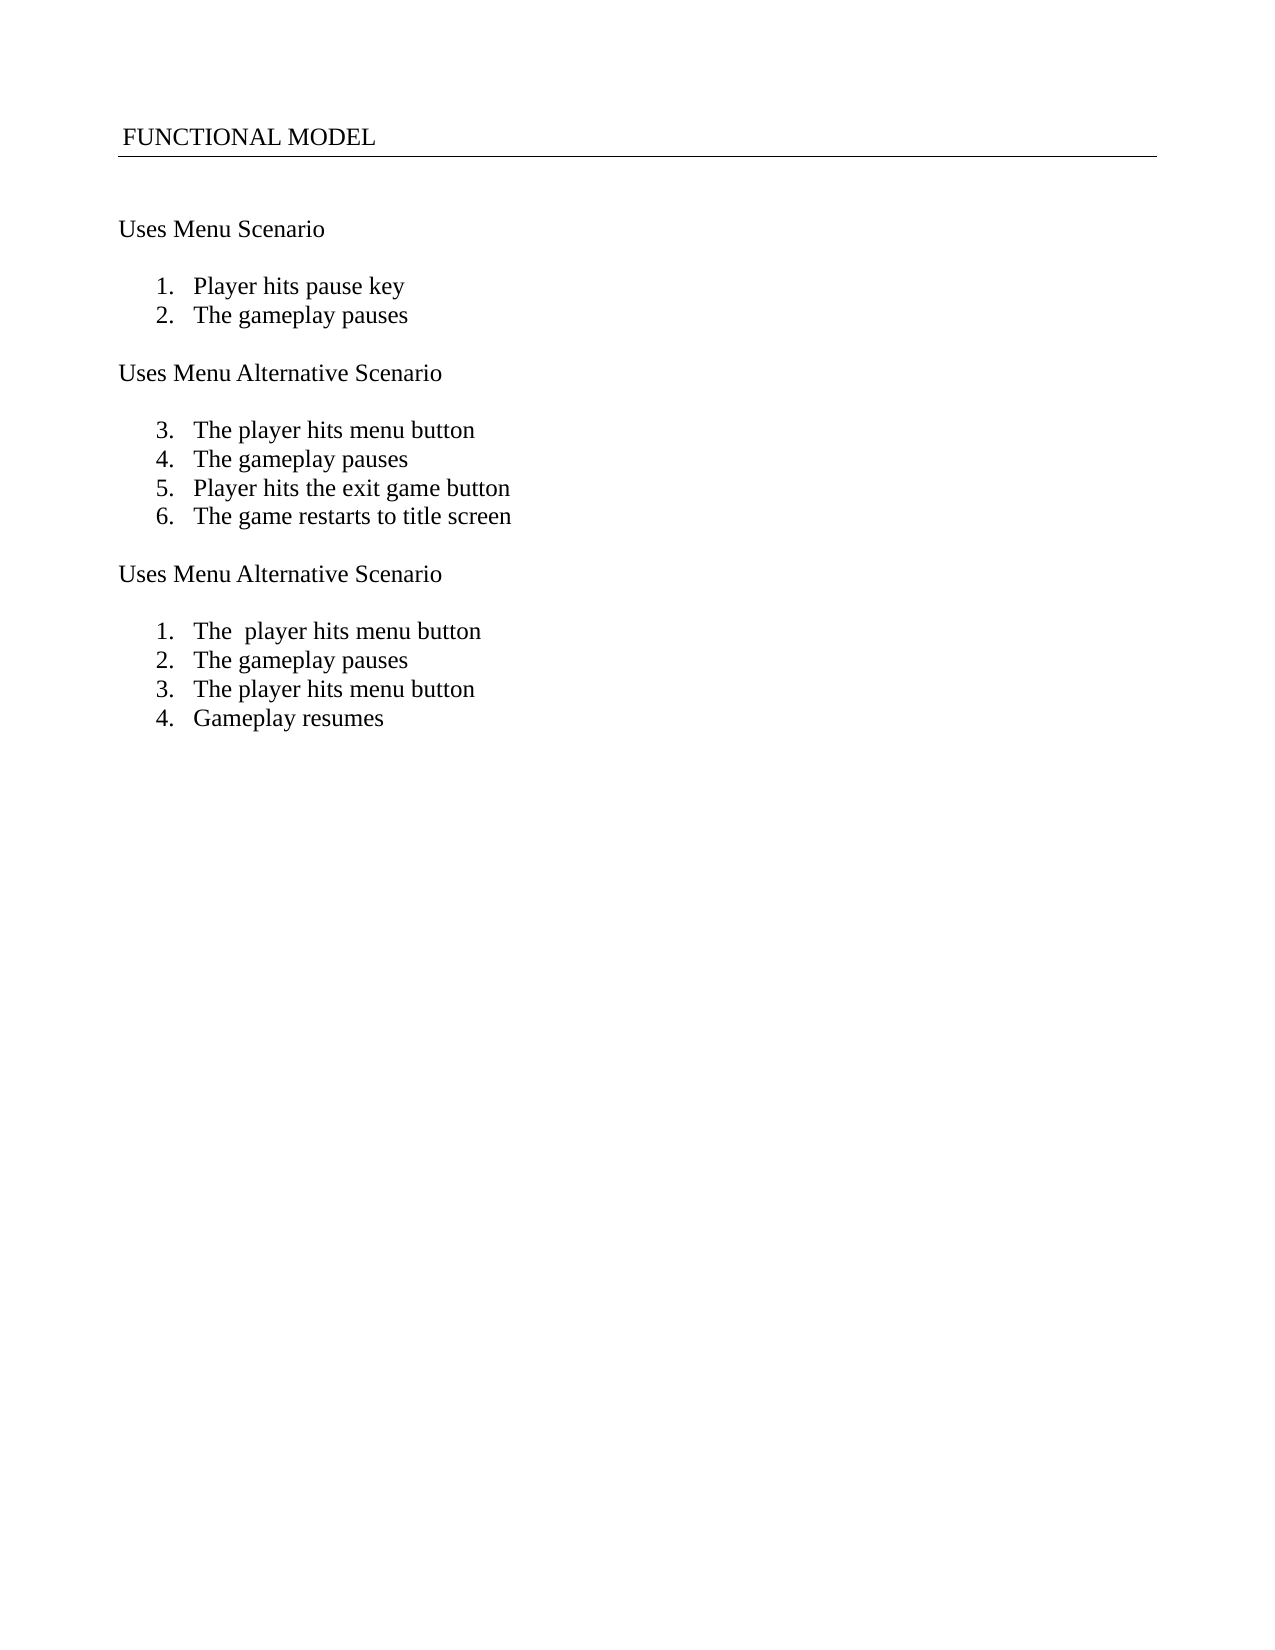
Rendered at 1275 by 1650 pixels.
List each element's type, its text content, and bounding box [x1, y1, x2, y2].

list The player hits menu button [156, 616, 1157, 645]
list The player hits menu button [156, 674, 1157, 703]
list The game restarts to title screen [156, 501, 1157, 530]
list Gameplay resumes [156, 703, 1157, 731]
list The gameplay pauses [156, 300, 1157, 329]
text Uses Menu Alternative Scenario [118, 358, 1157, 386]
list Player hits the exit game button [156, 473, 1157, 501]
text Uses Menu Alternative Scenario [118, 559, 1157, 588]
list Player hits pause key [156, 271, 1157, 300]
list The player hits menu button [156, 415, 1157, 444]
list The gameplay pauses [156, 645, 1157, 674]
text Uses Menu Scenario [118, 214, 1157, 243]
list The gameplay pauses [156, 444, 1157, 473]
